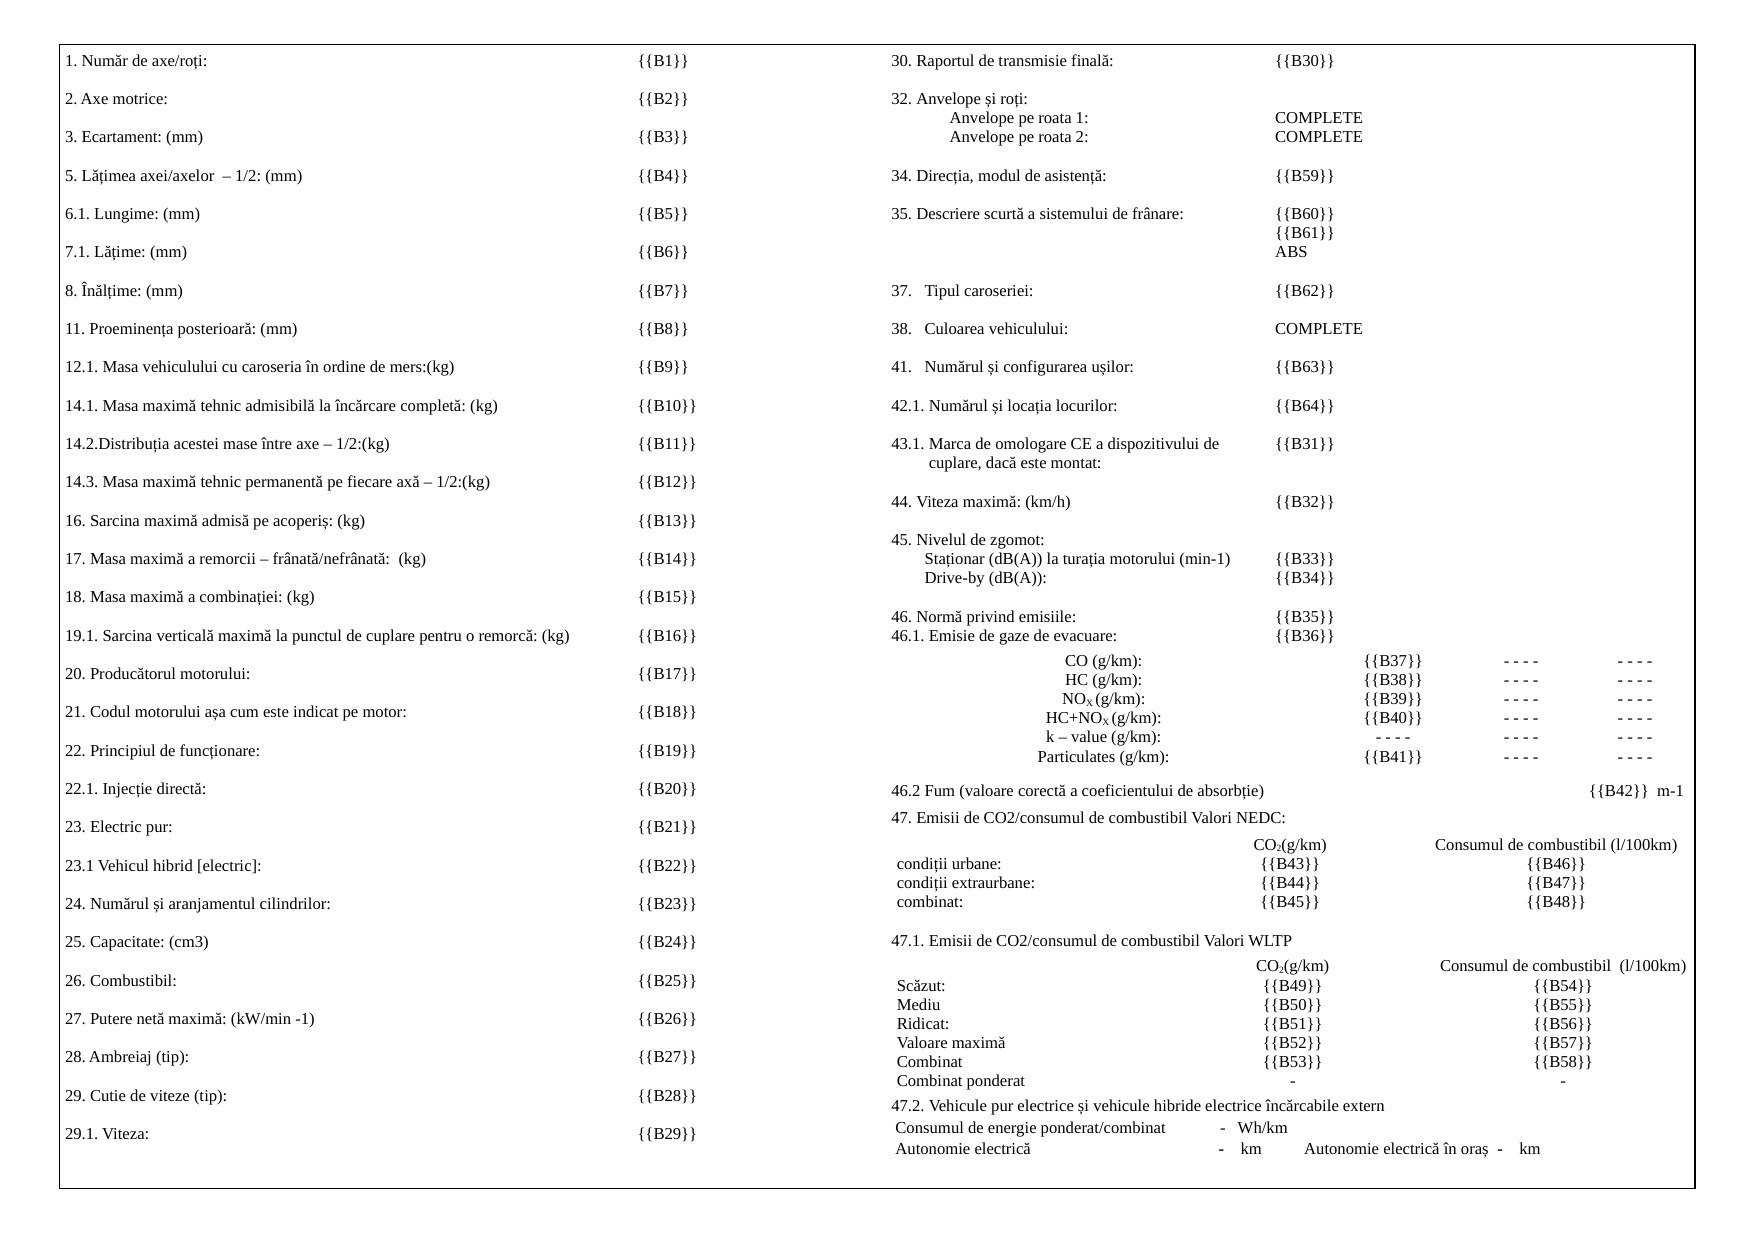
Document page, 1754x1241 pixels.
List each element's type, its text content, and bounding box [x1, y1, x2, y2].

table_header {{B37}} {{B38}} {{B39}} {{B40}} - - - - {{B41}} [1316, 645, 1470, 781]
table_header 46.2 Fum (valoare corectă a coeficientului de absorbție) {{B42}} m-1 47. Emisii de CO2/consumul de combustibil Valori NEDC: 47.1. Emisii de CO2/consumul de combustibil Valori WLTP 47.2. Vehicule pur electrice și vehicule hibride electrice încărcabile extern Consumul de energie ponderat/combinat - Wh/km Autonomie electrică - km Autonomie electrică în oraș - km [885, 45, 1694, 1187]
table_header {{B30}} COMPLETE COMPLETE {{B59}} {{B60}} {{B61}} ABS {{B62}} COMPLETE {{B63}} {{B64}} {{B31}} {{B32}} {{B33}} {{B34}} {{B35}} {{B36}} [1275, 51, 1694, 645]
table_header Scăzut: Mediu Ridicat: Valoare maximă Combinat Combinat ponderat [891, 950, 1157, 1096]
table_header Consumul de combustibil (l/100km) {{B54}} {{B55}} {{B56}} {{B57}} {{B58}} - [1428, 950, 1694, 1096]
table_header CO2(g/km) {{B49}} {{B50}} {{B51}} {{B52}} {{B53}} - [1157, 950, 1428, 1096]
table_header {{B1}} {{B2}} {{B3}} {{B4}} {{B5}} {{B6}} {{B7}} {{B8}} {{B9}} {{B10}} {{B11}} {{B12}} {{B13}} {{B14}} {{B15}} {{B16}} {{B17}} {{B18}} {{B19}} {{B20}} {{B21}} {{B22}} {{B23}} {{B24}} {{B25}} {{B26}} {{B27}} {{B28}} {{B29}} [637, 51, 879, 1181]
table_header Consumul de combustibil (l/100km) {{B46}} {{B47}} {{B48}} [1423, 829, 1689, 917]
table_header [60, 45, 885, 1187]
table_header CO (g/km): HC (g/km): NOX (g/km): HC+NOX (g/km): k – value (g/km): Particulates (g/km): [891, 645, 1316, 781]
table_header 1. Număr de axe/roți: 2. Axe motrice: 3. Ecartament: (mm) 5. Lățimea axei/axelor – 1/2: (mm) 6.1. Lungime: (mm) 7.1. Lățime: (mm) 8. Înălțime: (mm) 11. Proeminența posterioară: (mm) 12.1. Masa vehiculului cu caroseria în ordine de mers:(kg) 14.1. Masa maximă tehnic admisibilă la încărcare completă: (kg) 14.2.Distribuția acestei mase între axe – 1/2:(kg) 14.3. Masa maximă tehnic permanentă pe fiecare axă – 1/2:(kg) 16. Sarcina maximă admisă pe acoperiș: (kg) 17. Masa maximă a remorcii – frânată/nefrânată: (kg) 18. Masa maximă a combinației: (kg) 19.1. Sarcina verticală maximă la punctul de cuplare pentru o remorcă: (kg) 20. Producătorul motorului: 21. Codul motorului așa cum este indicat pe motor: 22. Principiul de funcționare: 22.1. Injecție directă: 23. Electric pur: 23.1 Vehicul hibrid [electric]: 24. Numărul și aranjamentul cilindrilor: 25. Capacitate: (cm3) 26. Combustibil: 27. Putere netă maximă: (kW/min -1) 28. Ambreiaj (tip): 29. Cutie de viteze (tip): 29.1. Viteza: [65, 51, 637, 1182]
table_header - - - - - - - - - - - - - - - - - - - - - - - - [1470, 645, 1576, 781]
table_header condiții urbane: condiții extraurbane: combinat: [891, 829, 1157, 917]
table_header CO2(g/km) {{B43}} {{B44}} {{B45}} [1157, 829, 1423, 917]
table_header - - - - - - - - - - - - - - - - - - - - - - - - [1576, 645, 1694, 781]
table_header 30. Raportul de transmisie finală: 32. Anvelope și roți: Anvelope pe roata 1: Anvelope pe roata 2: 34. Direcția, modul de asistență: 35. Descriere scurtă a sistemului de frânare: 37. Tipul caroseriei: 38. Culoarea vehiculului: 41. Numărul și configurarea ușilor: 42.1. Numărul și locația locurilor: 43.1. Marca de omologare CE a dispozitivului de cuplare, dacă este montat: 44. Viteza maximă: (km/h) 45. Nivelul de zgomot: Staționar (dB(A)) la turația motorului (min-1) Drive-by (dB(A)): 46. Normă privind emisiile: 46.1. Emisie de gaze de evacuare: [891, 51, 1275, 645]
